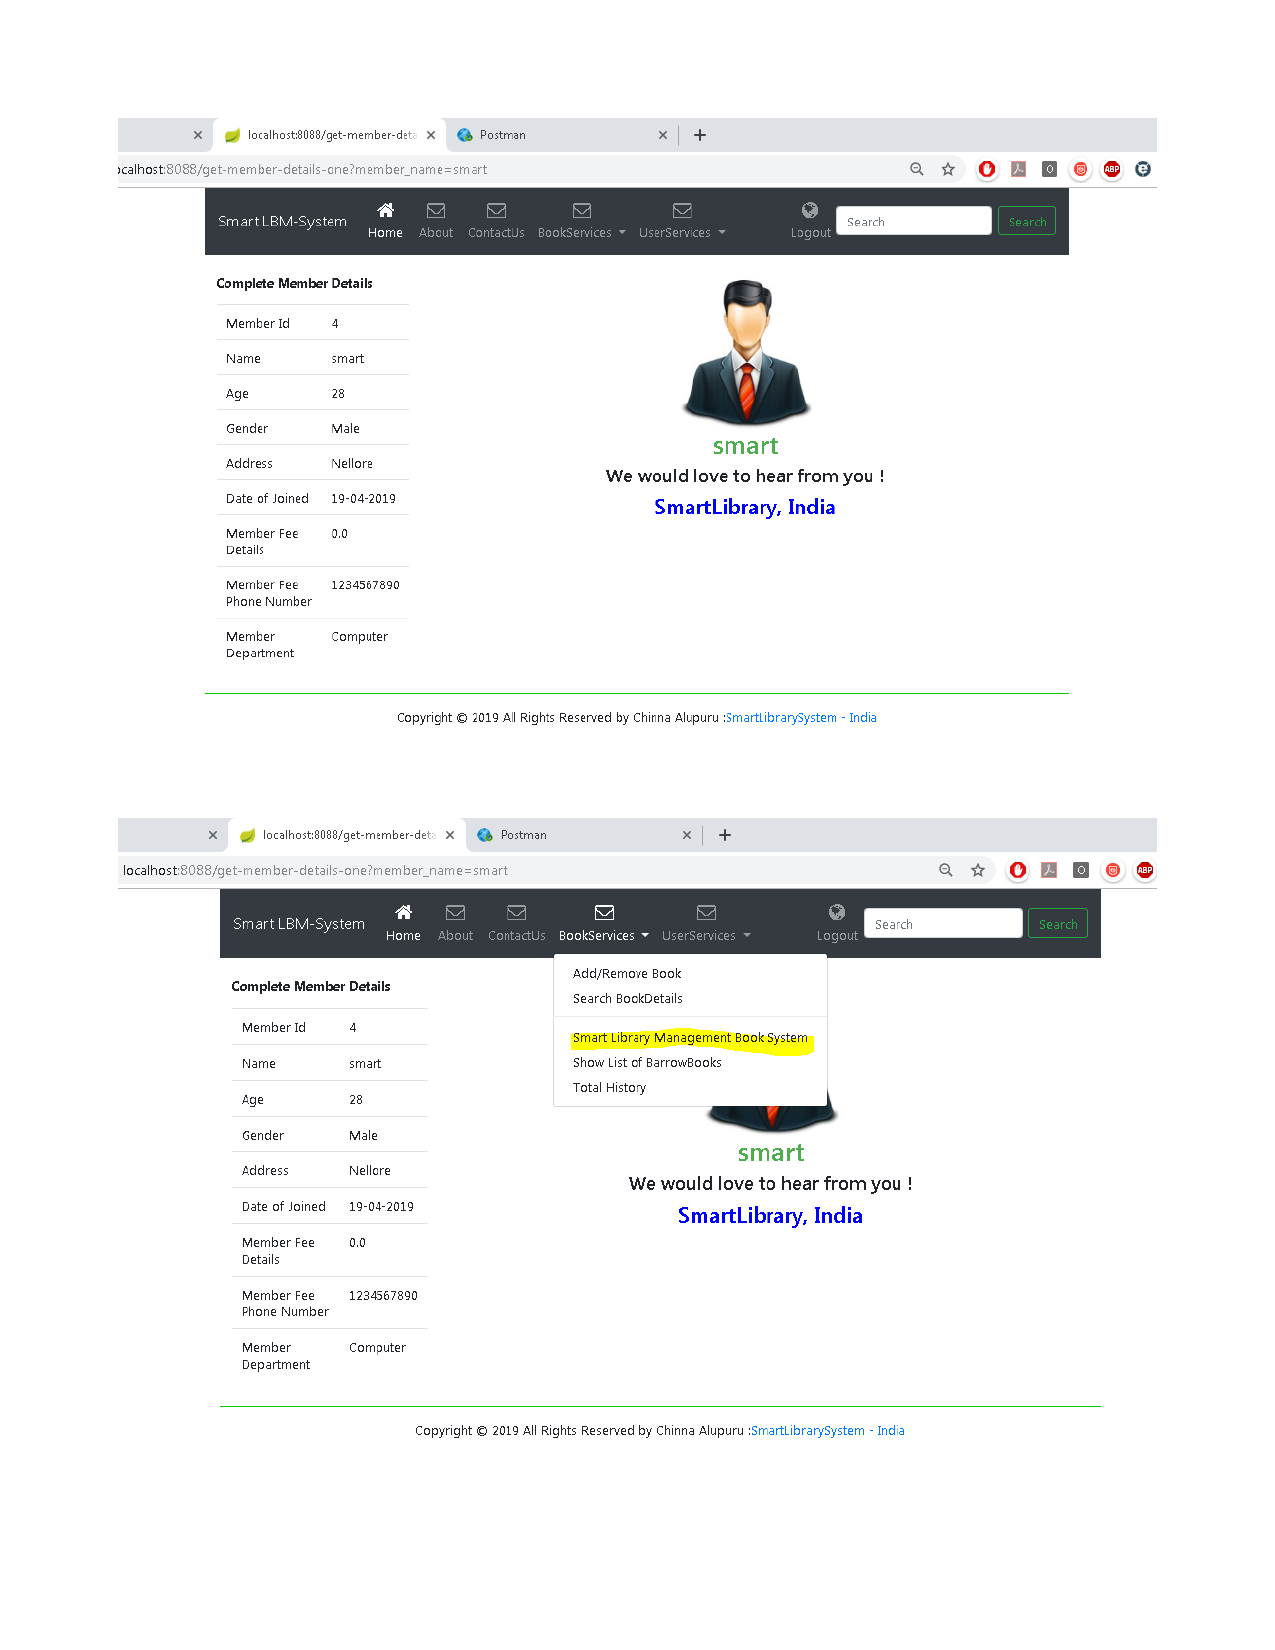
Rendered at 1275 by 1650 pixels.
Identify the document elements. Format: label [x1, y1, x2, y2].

picture [118, 818, 1157, 1469]
picture [118, 118, 1157, 761]
